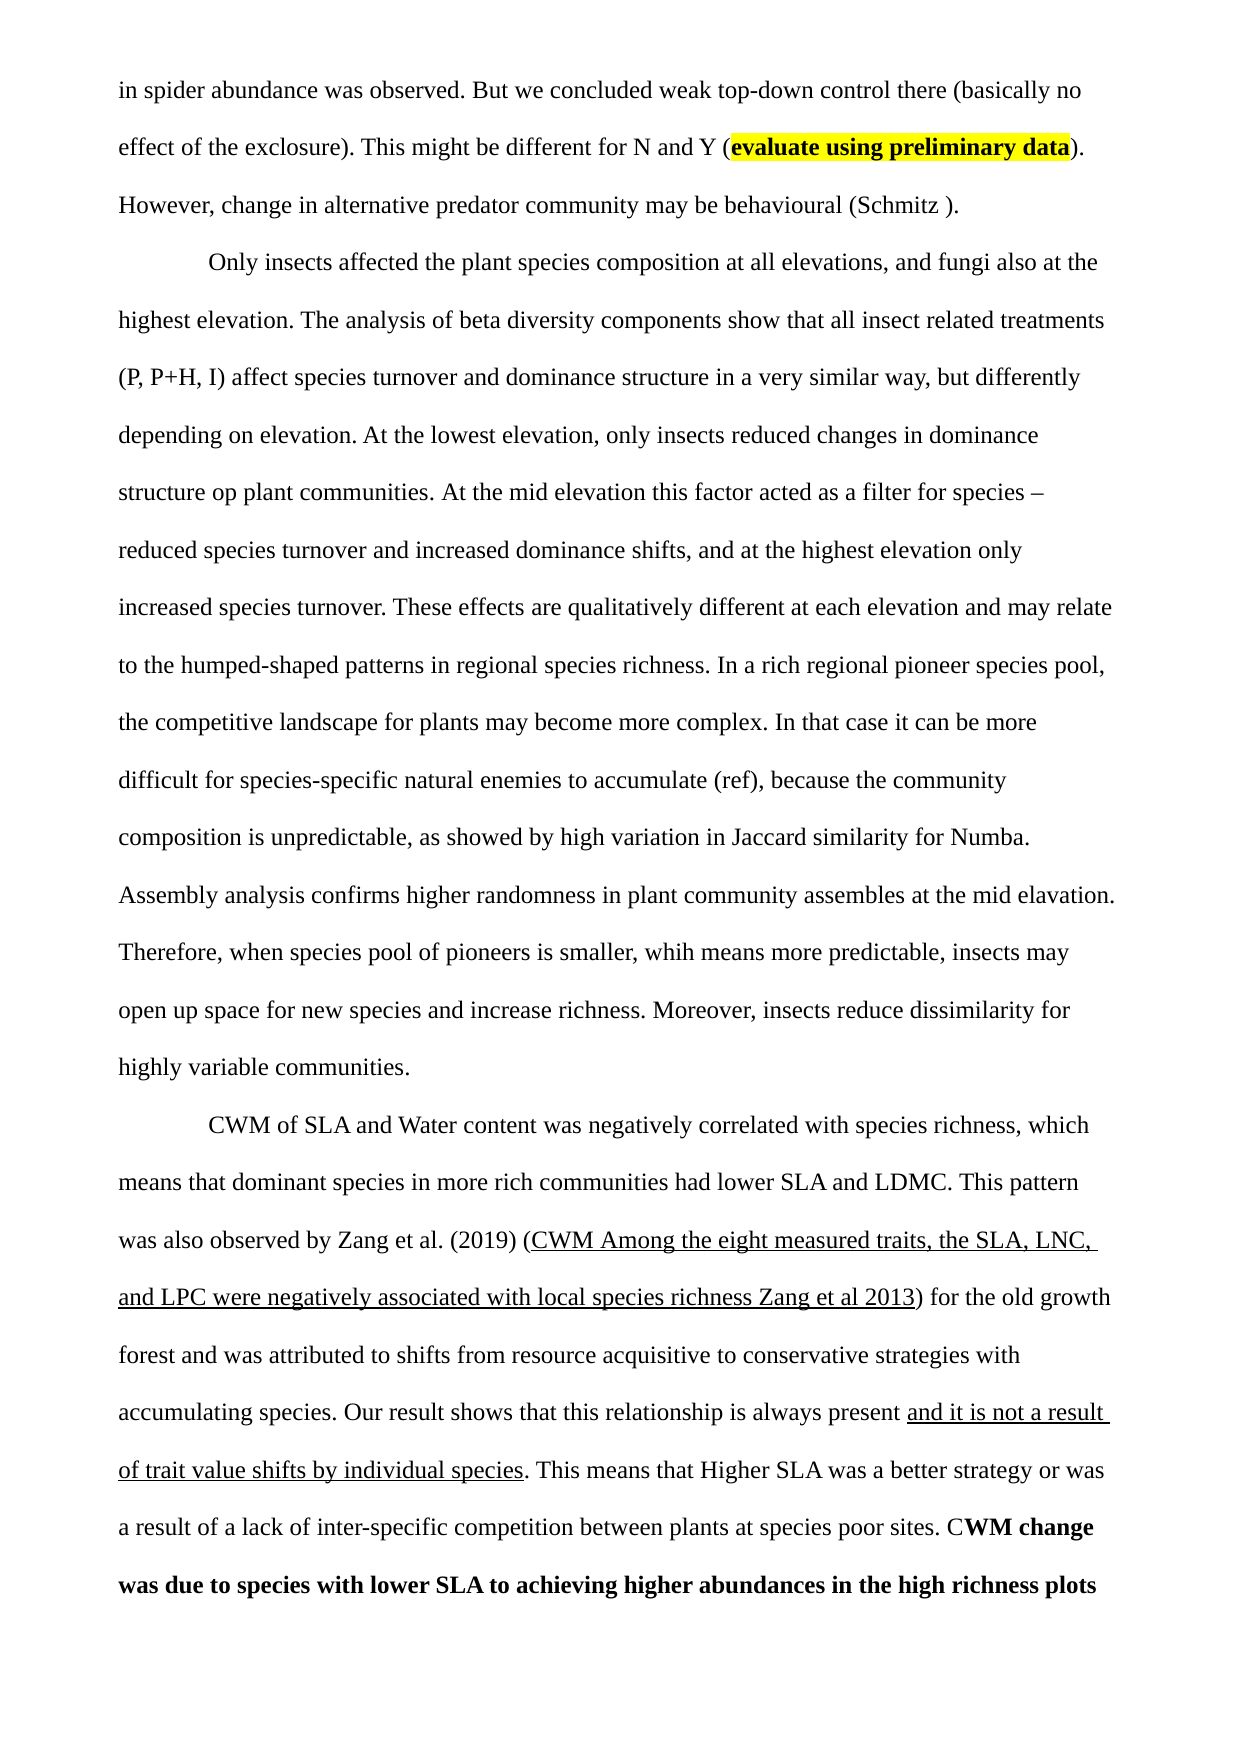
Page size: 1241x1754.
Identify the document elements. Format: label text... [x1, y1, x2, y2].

text Only insects affected the plant species composition at all elevations, and fungi also at the highest elevation. The analysis of beta diversity components show that all insect related treatments (P, P+H, I) affect species turnover and dominance structure in a very similar way, but differently depending on elevation. At the lowest elevation, only insects reduced changes in dominance structure op plant communities. At the mid elevation this factor acted as a filter for species – reduced species turnover and increased dominance shifts, and at the highest elevation only increased species turnover. These effects are qualitatively different at each elevation and may relate to the humped-shaped patterns in regional species richness. In a rich regional pioneer species pool, the competitive landscape for plants may become more complex. In that case it can be more difficult for species-specific natural enemies to accumulate (ref), because the community composition is unpredictable, as showed by high variation in Jaccard similarity for Numba. Assembly analysis confirms higher randomness in plant community assembles at the mid elavation. Therefore, when species pool of pioneers is smaller, whih means more predictable, insects may open up space for new species and increase richness. Moreover, insects reduce dissimilarity for highly variable communities. [118, 247, 1122, 1081]
text CWM of SLA and Water content was negatively correlated with species richness, which means that dominant species in more rich communities had lower SLA and LDMC. This pattern was also observed by Zang et al. (2019) (CWM Among the eight measured traits, the SLA, LNC, and LPC were negatively associated with local species richness Zang et al 2013) for the old growth forest and was attributed to shifts from resource acquisitive to conservative strategies with accumulating species. Our result shows that this relationship is always present and it is not a result of trait value shifts by individual species. This means that Higher SLA was a better strategy or was a result of a lack of inter-specific competition between plants at species poor sites. CWM change was due to species with lower SLA to achieving higher abundances in the high richness plots [118, 1110, 1122, 1599]
text in spider abundance was observed. But we concluded weak top-down control there (basically no effect of the exclosure). This might be different for N and Y (evaluate using preliminary data). However, change in alternative predator community may be behavioural (Schmitz ). [118, 75, 1122, 219]
